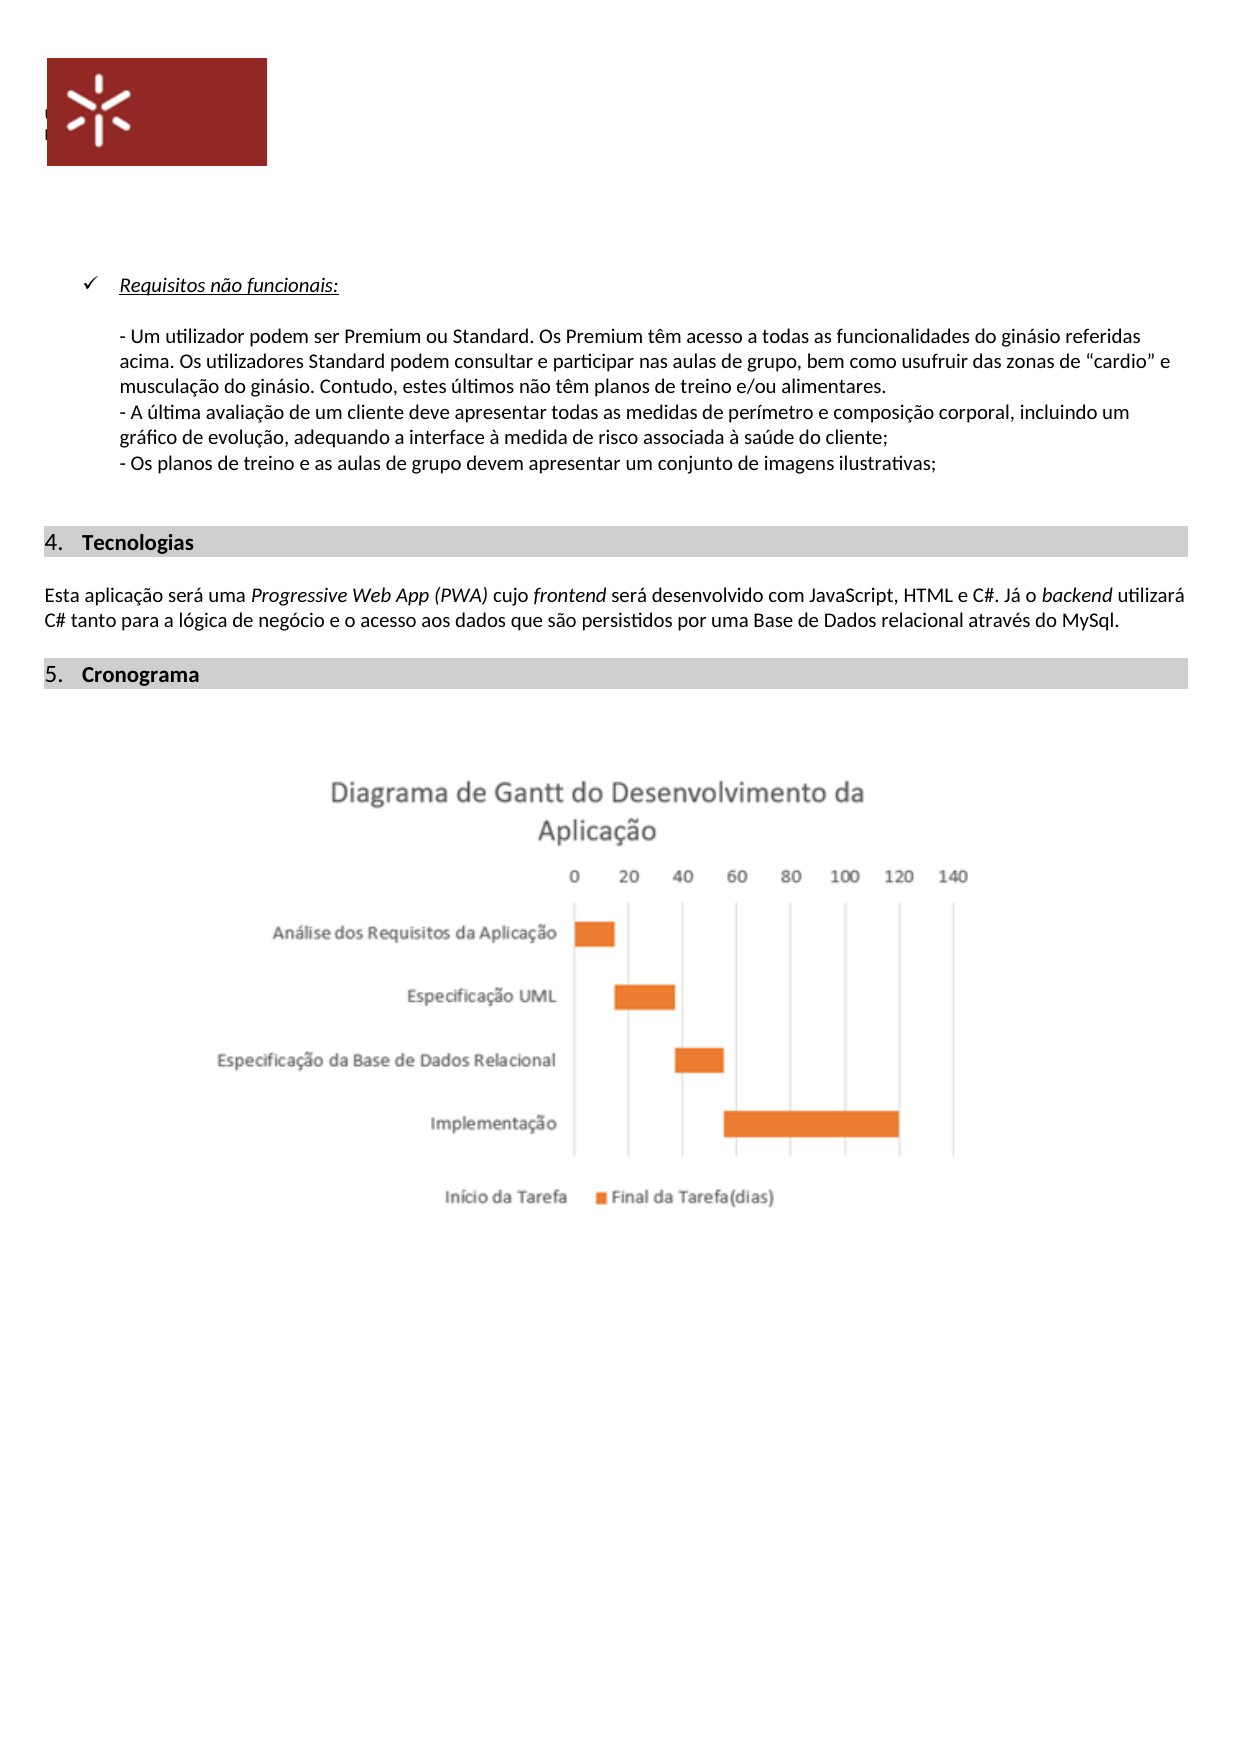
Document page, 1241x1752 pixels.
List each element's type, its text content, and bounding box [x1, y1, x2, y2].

list - Os planos de treino e as aulas de grupo devem apresentar um conjunto de imagens ilustrativas; [119, 450, 1188, 475]
list - Um utilizador podem ser Premium ou Standard. Os Premium têm acesso a todas as funcionalidades do ginásio referidas acima. Os utilizadores Standard podem consultar e participar nas aulas de grupo, bem como usufruir das zonas de “cardio” e musculação do ginásio. Contudo, estes últimos não têm planos de treino e/ou alimentares. [119, 323, 1188, 399]
list Tecnologias [44, 526, 1188, 557]
list Cronograma [44, 658, 1188, 689]
text Esta aplicação será uma Progressive Web App (PWA) cujo frontend será desenvolvido com JavaScript, HTML e C#. Já o backend utilizará C# tanto para a lógica de negócio e o acesso aos dados que são persistidos por uma Base de Dados relacional através do MySql. [44, 582, 1188, 633]
list Requisitos não funcionais: [82, 272, 1188, 297]
list - A última avaliação de um cliente deve apresentar todas as medidas de perímetro e composição corporal, incluindo um gráfico de evolução, adequando a interface à medida de risco associada à saúde do cliente; [119, 399, 1188, 450]
